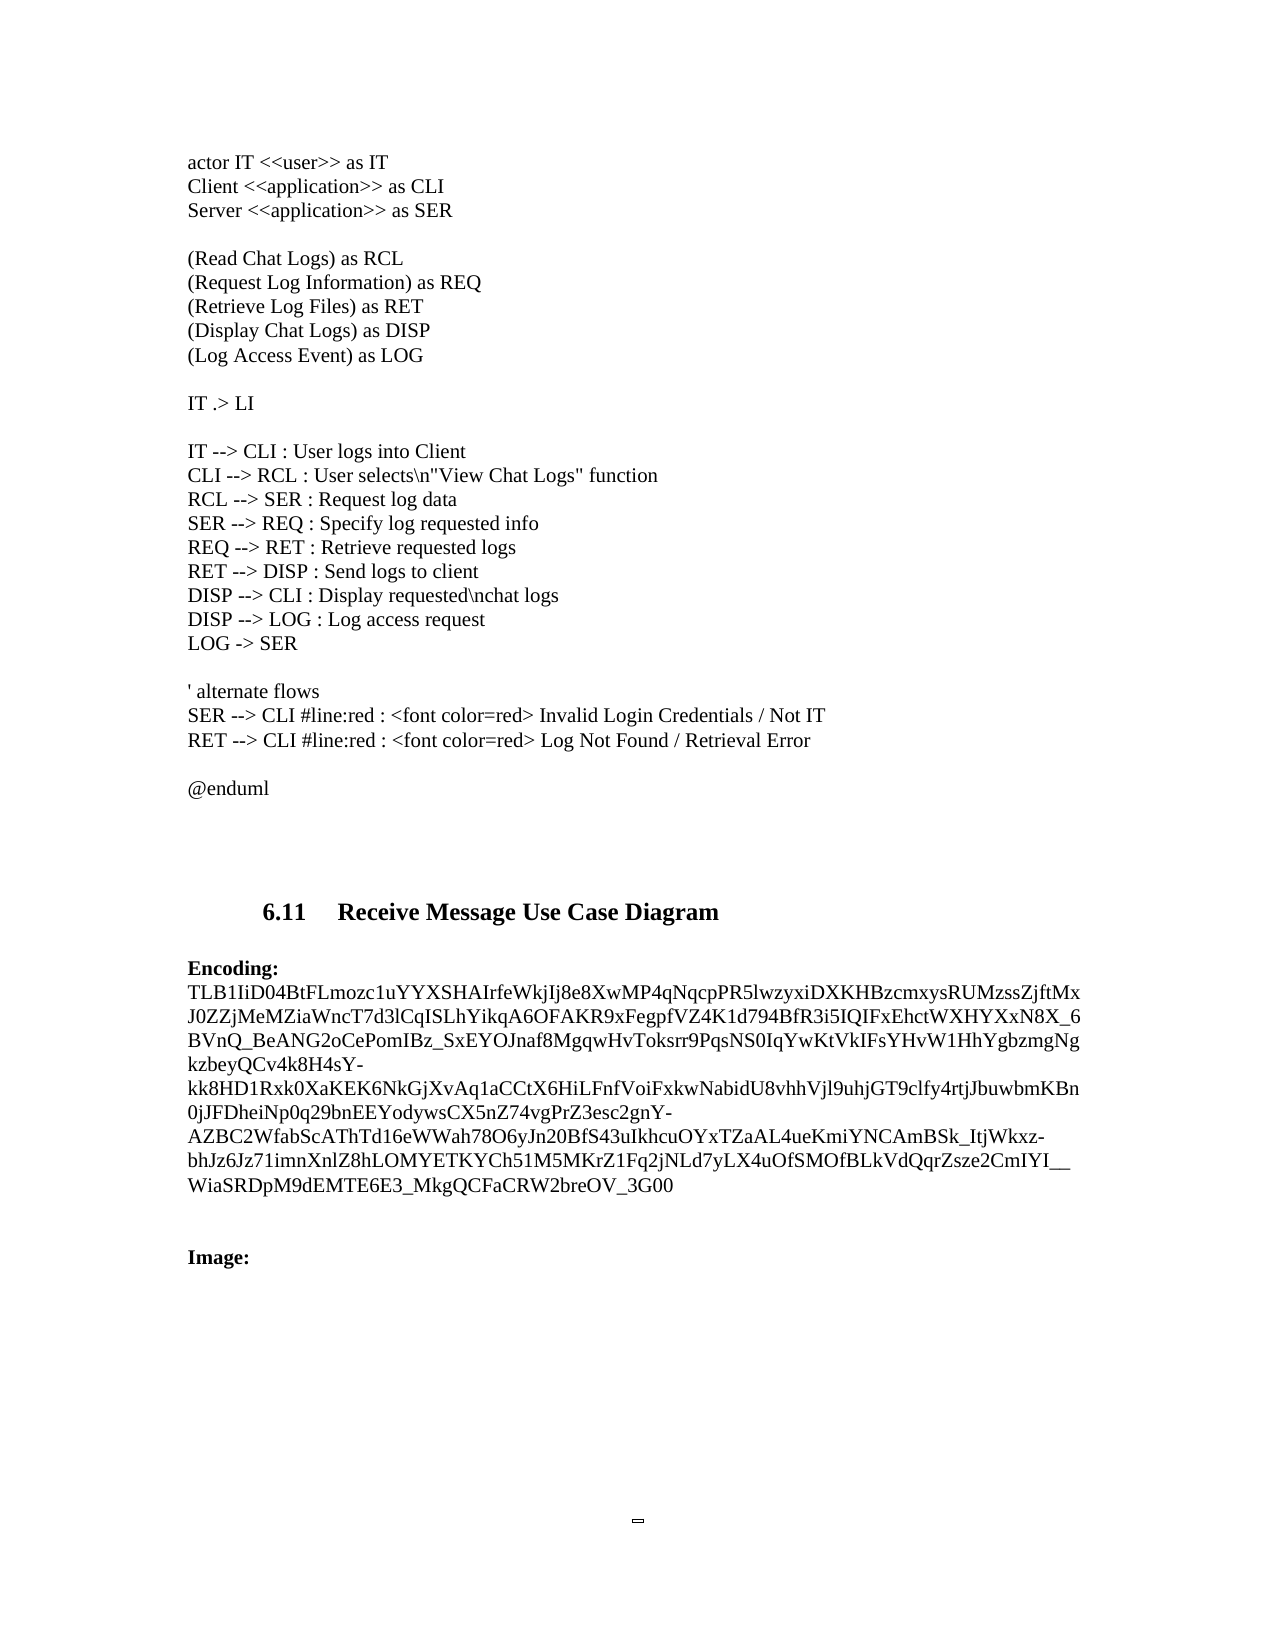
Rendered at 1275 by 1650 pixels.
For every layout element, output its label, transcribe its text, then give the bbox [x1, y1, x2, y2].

text Encoding: [187, 956, 1087, 980]
text RET --> DISP : Send logs to client [187, 559, 1087, 583]
text Image: [187, 1245, 1087, 1269]
text IT --> CLI : User logs into Client [187, 439, 1087, 463]
text (Display Chat Logs) as DISP [187, 318, 1087, 342]
text CLI --> RCL : User selects\n"View Chat Logs" function [187, 463, 1087, 487]
text Server <<application>> as SER [187, 198, 1087, 222]
text SER --> REQ : Specify log requested info [187, 511, 1087, 535]
text (Read Chat Logs) as RCL [187, 246, 1087, 270]
text IT .> LI [187, 391, 1087, 415]
text DISP --> CLI : Display requested\nchat logs [187, 583, 1087, 607]
text SER --> CLI #line:red : <font color=red> Invalid Login Credentials / Not IT [187, 703, 1087, 727]
text (Log Access Event) as LOG [187, 342, 1087, 367]
text actor IT <<user>> as IT [187, 150, 1087, 174]
text RET --> CLI #line:red : <font color=red> Log Not Found / Retrieval Error [187, 727, 1087, 752]
text TLB1IiD04BtFLmozc1uYYXSHAIrfeWkjIj8e8XwMP4qNqcpPR5lwzyxiDXKHBzcmxysRUMzssZjftMxJ0ZZjMeMZiaWncT7d3lCqISLhYikqA6OFAKR9xFegpfVZ4K1d794BfR3i5IQIFxEhctWXHYXxN8X_6BVnQ_BeANG2oCePomIBz_SxEYOJnaf8MgqwHvToksrr9PqsNS0IqYwKtVkIFsYHvW1HhYgbzmgNgkzbeyQCv4k8H4sY-kk8HD1Rxk0XaKEK6NkGjXvAq1aCCtX6HiLFnfVoiFxkwNabidU8vhhVjl9uhjGT9clfy4rtjJbuwbmKBn0jJFDheiNp0q29bnEEYodywsCX5nZ74vgPrZ3esc2gnY-AZBC2WfabScAThTd16eWWah78O6yJn20BfS43uIkhcuOYxTZaAL4ueKmiYNCAmBSk_ItjWkxz-bhJz6Jz71imnXnlZ8hLOMYETKYCh51M5MKrZ1Fq2jNLd7yLX4uOfSMOfBLkVdQqrZsze2CmIYI__WiaSRDpM9dEMTE6E3_MkgQCFaCRW2breOV_3G00 [187, 980, 1087, 1197]
text Client <<application>> as CLI [187, 174, 1087, 198]
text REQ --> RET : Retrieve requested logs [187, 535, 1087, 559]
text (Request Log Information) as REQ [187, 270, 1087, 294]
text DISP --> LOG : Log access request [187, 607, 1087, 631]
text ' alternate flows [187, 679, 1087, 703]
text (Retrieve Log Files) as RET [187, 294, 1087, 318]
text LOG -> SER [187, 631, 1087, 655]
subtitle 6.11 Receive Message Use Case Diagram [187, 897, 1087, 926]
text @enduml [187, 776, 1087, 800]
text RCL --> SER : Request log data [187, 487, 1087, 511]
